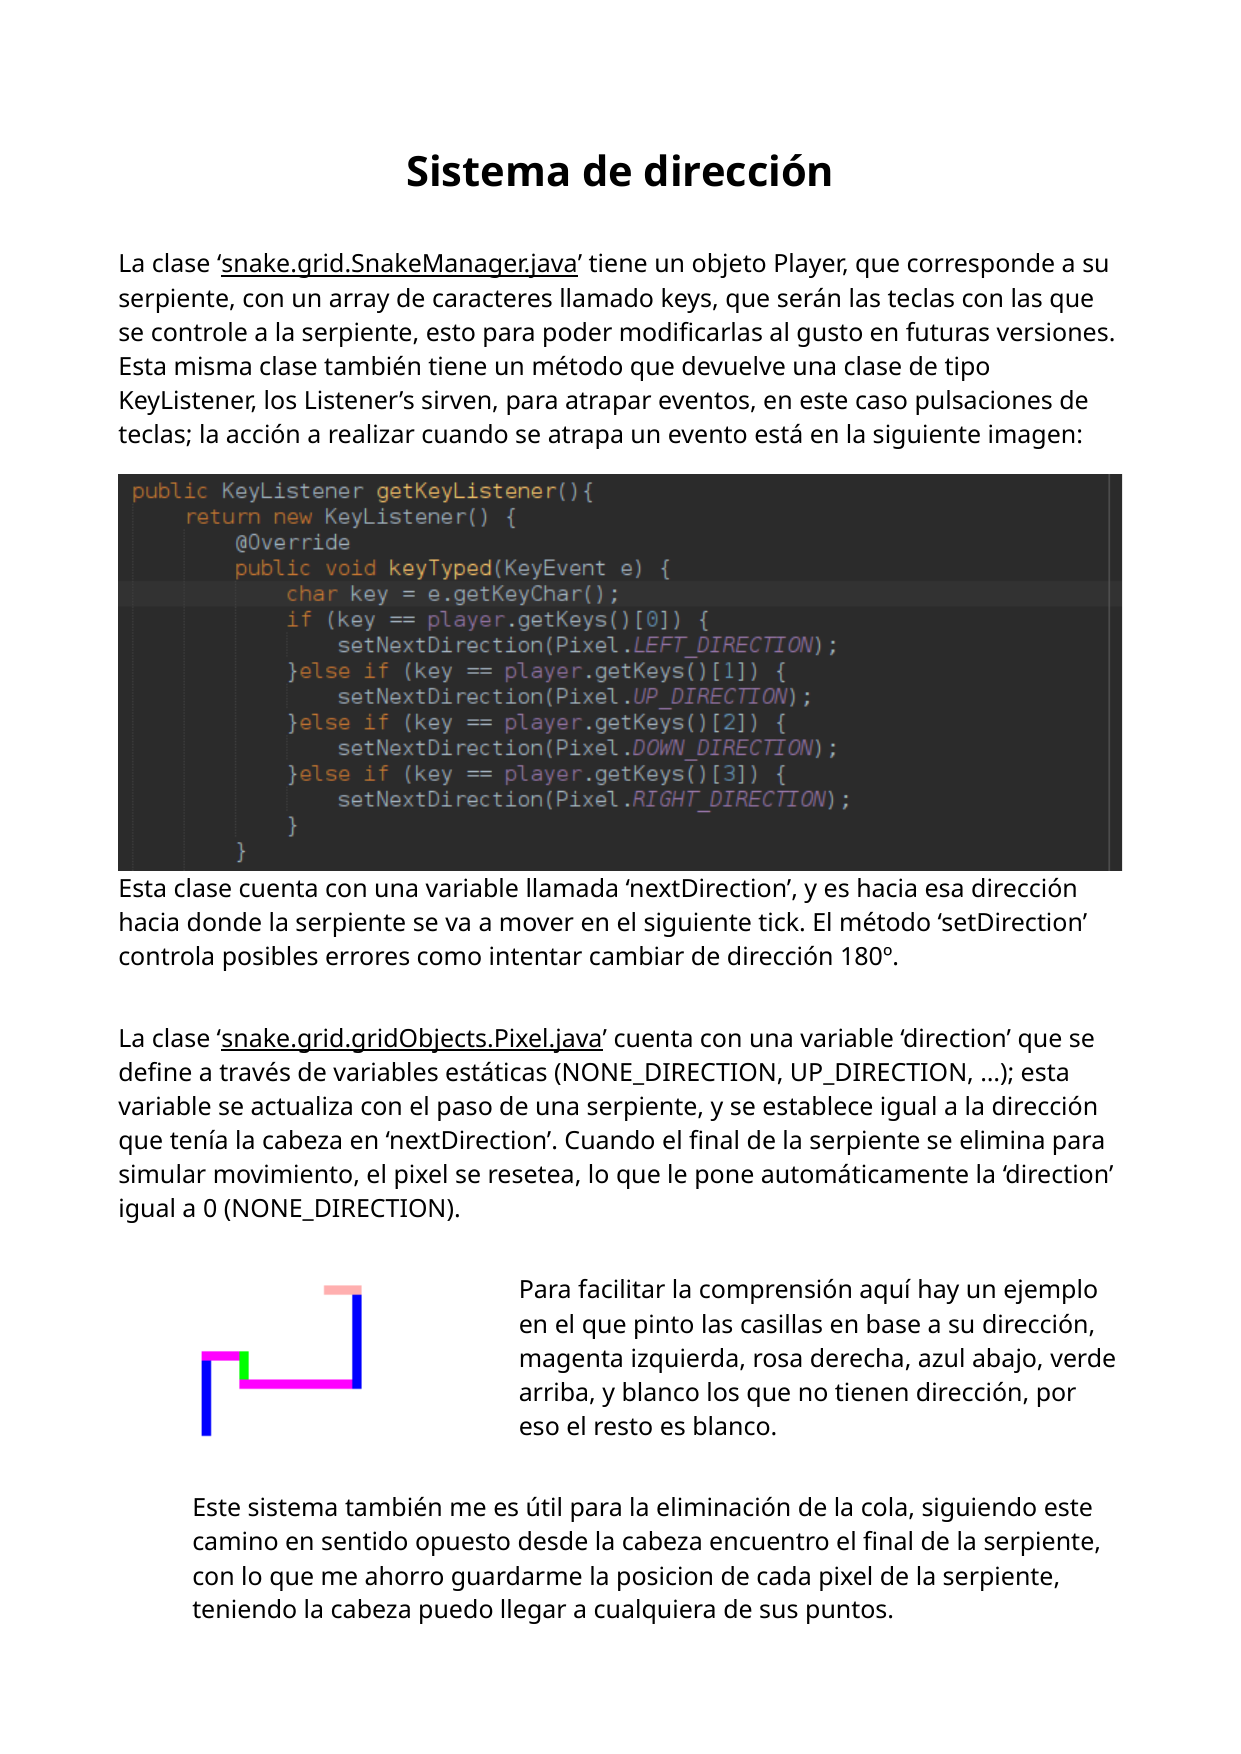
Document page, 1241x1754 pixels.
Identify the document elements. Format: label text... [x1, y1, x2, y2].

picture [133, 1259, 445, 1477]
text La clase ‘snake.grid.SnakeManager.java’ tiene un objeto Player, que corresponde a su serpiente, con un array de caracteres llamado keys, que serán las teclas con las que se controle a la serpiente, esto para poder modificarlas al gusto en futuras versiones. Esta misma clase también tiene un método que devuelve una clase de tipo KeyListener, los Listener’s sirven, para atrapar eventos, en este caso pulsaciones de teclas; la acción a realizar cuando se atrapa un evento está en la siguiente imagen: [118, 246, 1122, 451]
text Esta clase cuenta con una variable llamada ‘nextDirection’, y es hacia esa dirección hacia donde la serpiente se va a mover en el siguiente tick. El método ‘setDirection’ controla posibles errores como intentar cambiar de dirección 180º. [118, 871, 1122, 973]
text Este sistema también me es útil para la eliminación de la cola, siguiendo este camino en sentido opuesto desde la cabeza encuentro el final de la serpiente, con lo que me ahorro guardarme la posicion de cada pixel de la serpiente, teniendo la cabeza puedo llegar a cualquiera de sus puntos. [192, 1490, 1122, 1626]
text Sistema de dirección [118, 142, 1122, 199]
picture [118, 474, 1123, 871]
text La clase ‘snake.grid.gridObjects.Pixel.java’ cuenta con una variable ‘direction’ que se define a través de variables estáticas (NONE_DIRECTION, UP_DIRECTION, …); esta variable se actualiza con el paso de una serpiente, y se establece igual a la dirección que tenía la cabeza en ‘nextDirection’. Cuando el final de la serpiente se elimina para simular movimiento, el pixel se resetea, lo que le pone automáticamente la ‘direction’ igual a 0 (NONE_DIRECTION). [118, 1020, 1122, 1225]
text Para facilitar la comprensión aquí hay un ejemplo en el que pinto las casillas en base a su dirección, magenta izquierda, rosa derecha, azul abajo, verde arriba, y blanco los que no tienen dirección, por eso el resto es blanco. [445, 1272, 1122, 1442]
